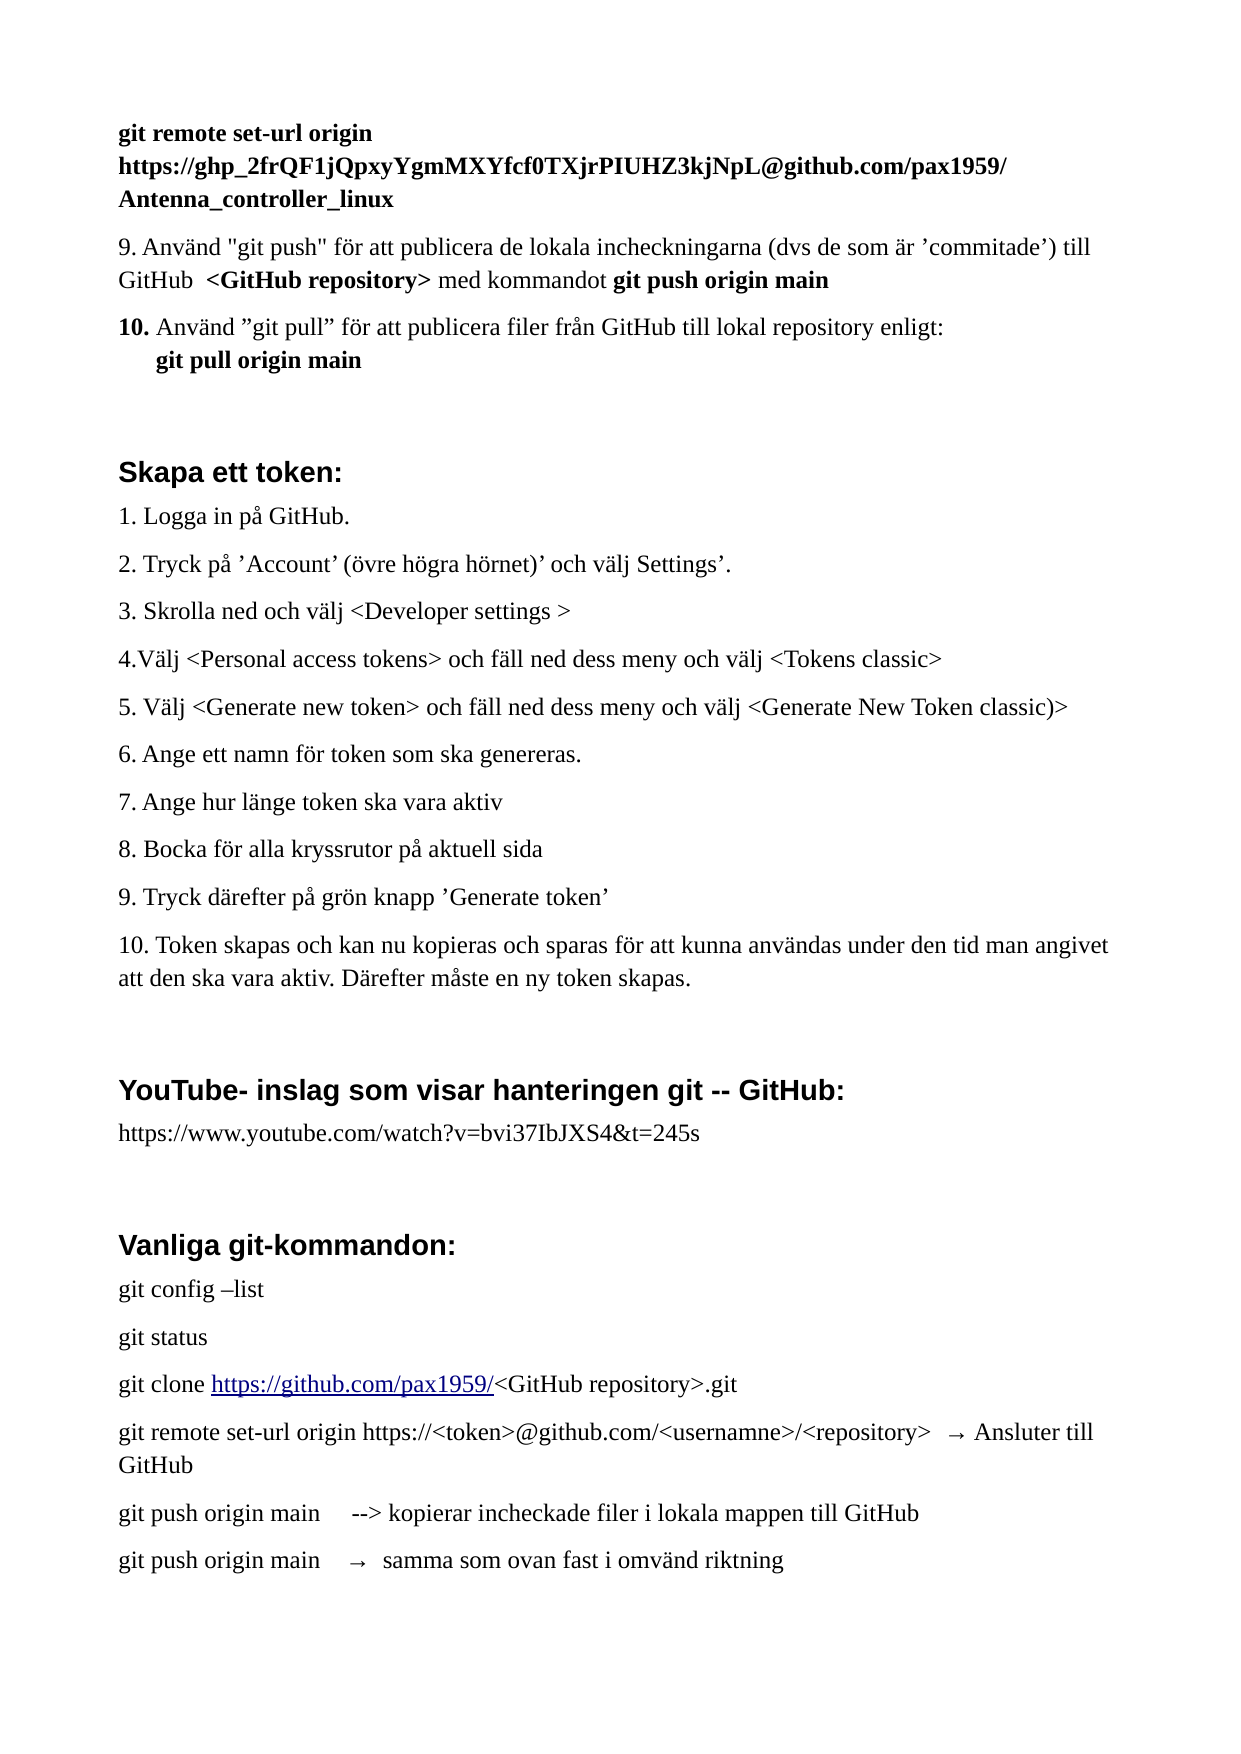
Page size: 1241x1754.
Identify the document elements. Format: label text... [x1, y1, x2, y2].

text git push origin main --> kopierar incheckade filer i lokala mappen till GitHub [118, 1498, 1122, 1527]
text 10. Token skapas och kan nu kopieras och sparas för att kunna användas under den tid man angivet att den ska vara aktiv. Därefter måste en ny token skapas. [118, 930, 1122, 991]
text git status [118, 1322, 1122, 1351]
text https://www.youtube.com/watch?v=bvi37IbJXS4&t=245s [118, 1118, 1122, 1147]
text git remote set-url origin https://<token>@github.com/<usernamne>/<repository> → Ansluter till GitHub [118, 1417, 1122, 1479]
text 3. Skrolla ned och välj <Developer settings > [118, 596, 1122, 625]
text 9. Tryck därefter på grön knapp ’Generate token’ [118, 882, 1122, 911]
text git config –list [118, 1274, 1122, 1303]
text 5. Välj <Generate new token> och fäll ned dess meny och välj <Generate New Token classic)> [118, 692, 1122, 720]
text 1. Logga in på GitHub. [118, 501, 1122, 530]
text git push origin main → samma som ovan fast i omvänd riktning [118, 1545, 1122, 1574]
text 9. Använd "git push" för att publicera de lokala incheckningarna (dvs de som är ’commitade’) till GitHub <GitHub repository> med kommandot git push origin main [118, 232, 1122, 293]
text 4.Välj <Personal access tokens> och fäll ned dess meny och välj <Tokens classic> [118, 644, 1122, 673]
text 7. Ange hur länge token ska vara aktiv [118, 787, 1122, 816]
text git remote set-url origin https://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@github.com/pax1959/Antenna_controller_linux [118, 118, 1122, 213]
text 10. Använd ”git pull” för att publicera filer från GitHub till lokal repository enligt: git pull origin main [118, 312, 1122, 374]
subtitle Vanliga git-kommandon: [118, 1228, 1122, 1262]
text 6. Ange ett namn för token som ska genereras. [118, 739, 1122, 768]
text 2. Tryck på ’Account’ (övre högra hörnet)’ och välj Settings’. [118, 549, 1122, 578]
text 8. Bocka för alla kryssrutor på aktuell sida [118, 834, 1122, 863]
text git clone https://github.com/pax1959/<GitHub repository>.git [118, 1369, 1122, 1398]
subtitle YouTube- inslag som visar hanteringen git -- GitHub: [118, 1072, 1122, 1106]
subtitle Skapa ett token: [118, 455, 1122, 489]
